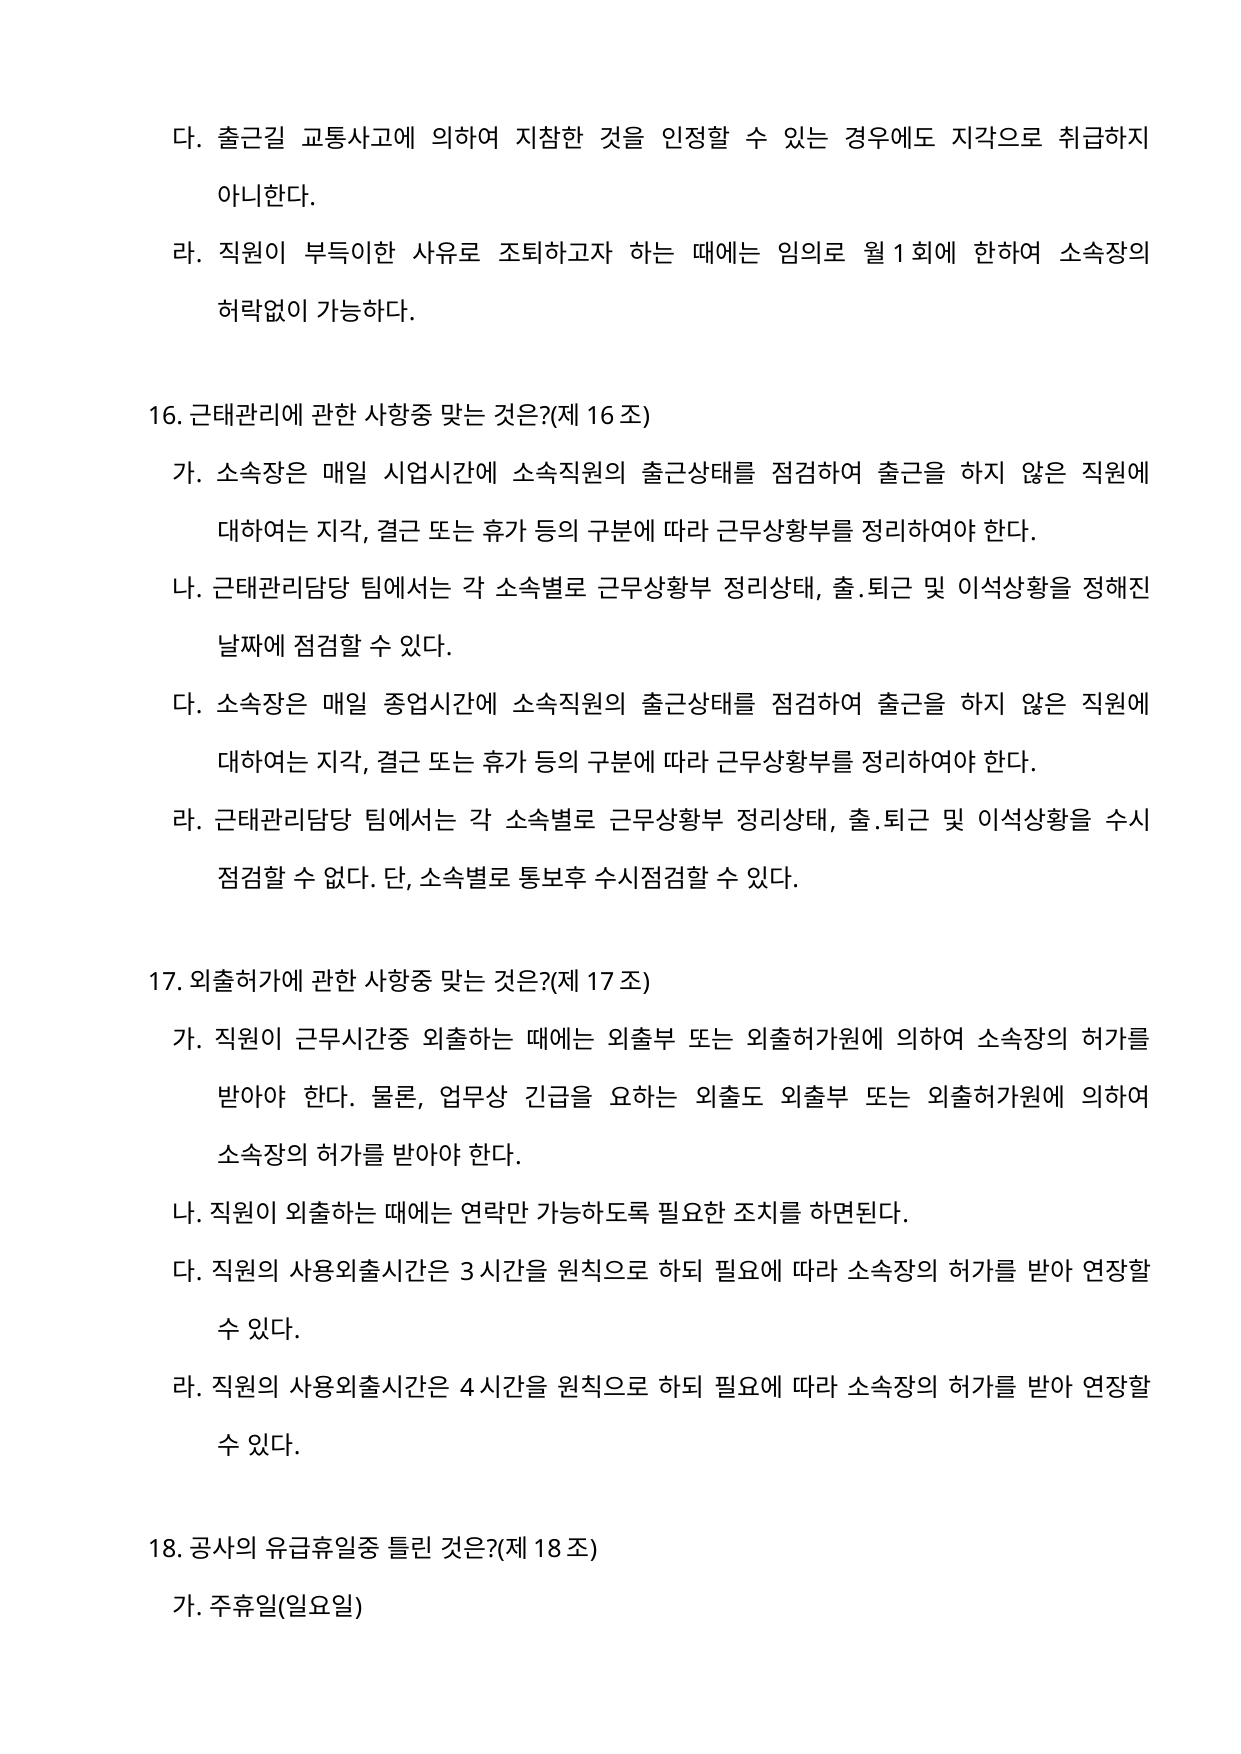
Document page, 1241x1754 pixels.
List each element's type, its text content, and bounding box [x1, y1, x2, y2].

text 17. 외출허가에 관한 사항중 맞는 것은?(제17조) [148, 962, 1152, 998]
text 나. 직원이 외출하는 때에는 연락만 가능하도록 필요한 조치를 하면된다. [173, 1193, 1152, 1230]
text 가. 직원이 근무시간중 외출하는 때에는 외출부 또는 외출허가원에 의하여 소속장의 허가를 받아야 한다. 물론, 업무상 긴급을 요하는 외출도 외출부 또는 외출허가원에 의하여 소속장의 허가를 받아야 한다. [173, 1020, 1152, 1172]
text 16. 근태관리에 관한 사항중 맞는 것은?(제16조) [148, 395, 1152, 431]
text 가. 주휴일(일요일) [173, 1586, 1152, 1623]
text 라. 직원이 부득이한 사유로 조퇴하고자 하는 때에는 임의로 월1회에 한하여 소속장의 허락없이 가능하다. [173, 234, 1152, 328]
text 가. 소속장은 매일 시업시간에 소속직원의 출근상태를 점검하여 출근을 하지 않은 직원에 대하여는 지각, 결근 또는 휴가 등의 구분에 따라 근무상황부를 정리하여야 한다. [173, 453, 1152, 547]
text 나. 근태관리담당 팀에서는 각 소속별로 근무상황부 정리상태, 출․퇴근 및 이석상황을 정해진 날짜에 점검할 수 있다. [173, 569, 1152, 663]
text 18. 공사의 유급휴일중 틀린 것은?(제18조) [148, 1528, 1152, 1565]
text 다. 소속장은 매일 종업시간에 소속직원의 출근상태를 점검하여 출근을 하지 않은 직원에 대하여는 지각, 결근 또는 휴가 등의 구분에 따라 근무상황부를 정리하여야 한다. [173, 685, 1152, 779]
text 다. 출근길 교통사고에 의하여 지참한 것을 인정할 수 있는 경우에도 지각으로 취급하지 아니한다. [173, 118, 1152, 212]
text 라. 근태관리담당 팀에서는 각 소속별로 근무상황부 정리상태, 출․퇴근 및 이석상황을 수시 점검할 수 없다. 단, 소속별로 통보후 수시점검할 수 있다. [173, 801, 1152, 895]
text 다. 직원의 사용외출시간은 3시간을 원칙으로 하되 필요에 따라 소속장의 허가를 받아 연장할 수 있다. [173, 1251, 1152, 1346]
text 라. 직원의 사용외출시간은 4시간을 원칙으로 하되 필요에 따라 소속장의 허가를 받아 연장할 수 있다. [173, 1367, 1152, 1461]
